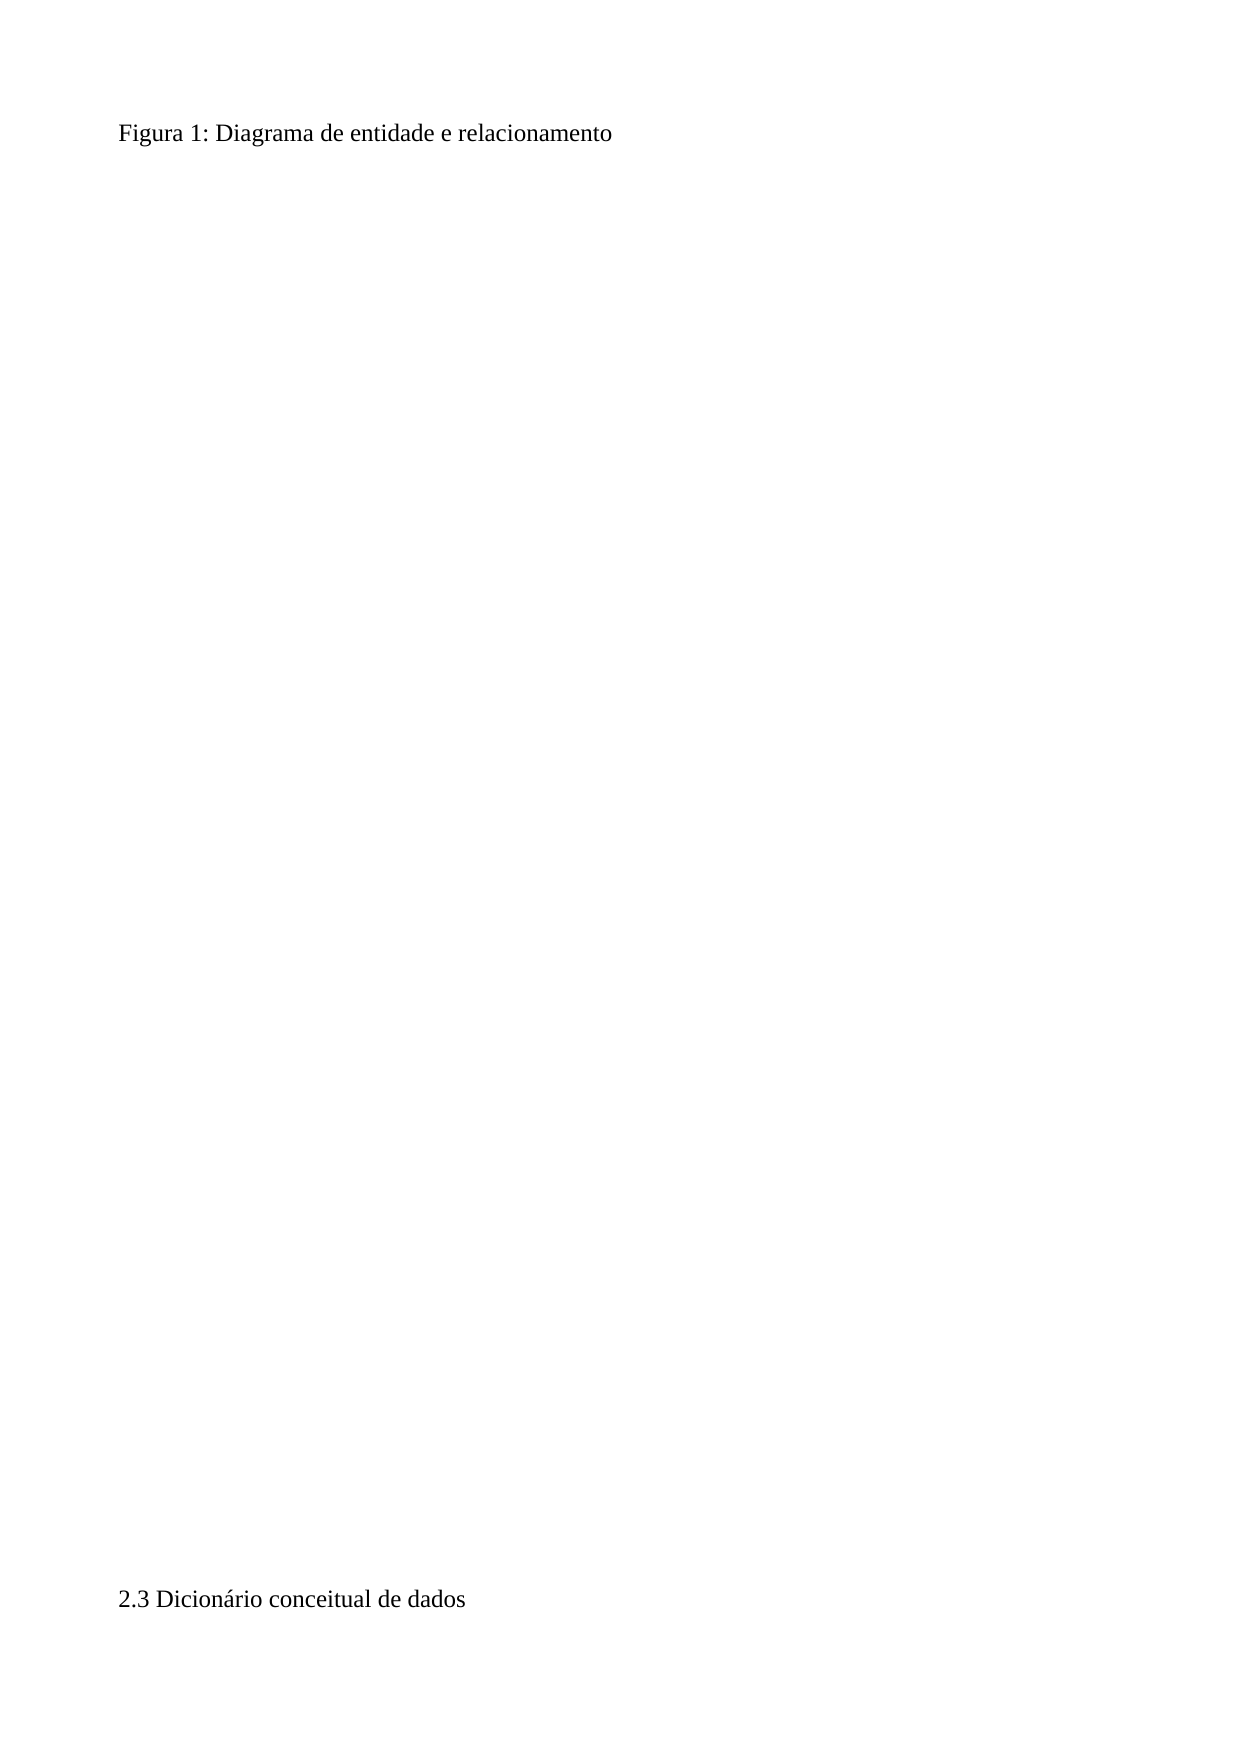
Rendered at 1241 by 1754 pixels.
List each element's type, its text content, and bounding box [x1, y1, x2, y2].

text Figura 1: Diagrama de entidade e relacionamento [118, 118, 1122, 147]
text 2.3 Dicionário conceitual de dados [118, 1584, 1122, 1613]
